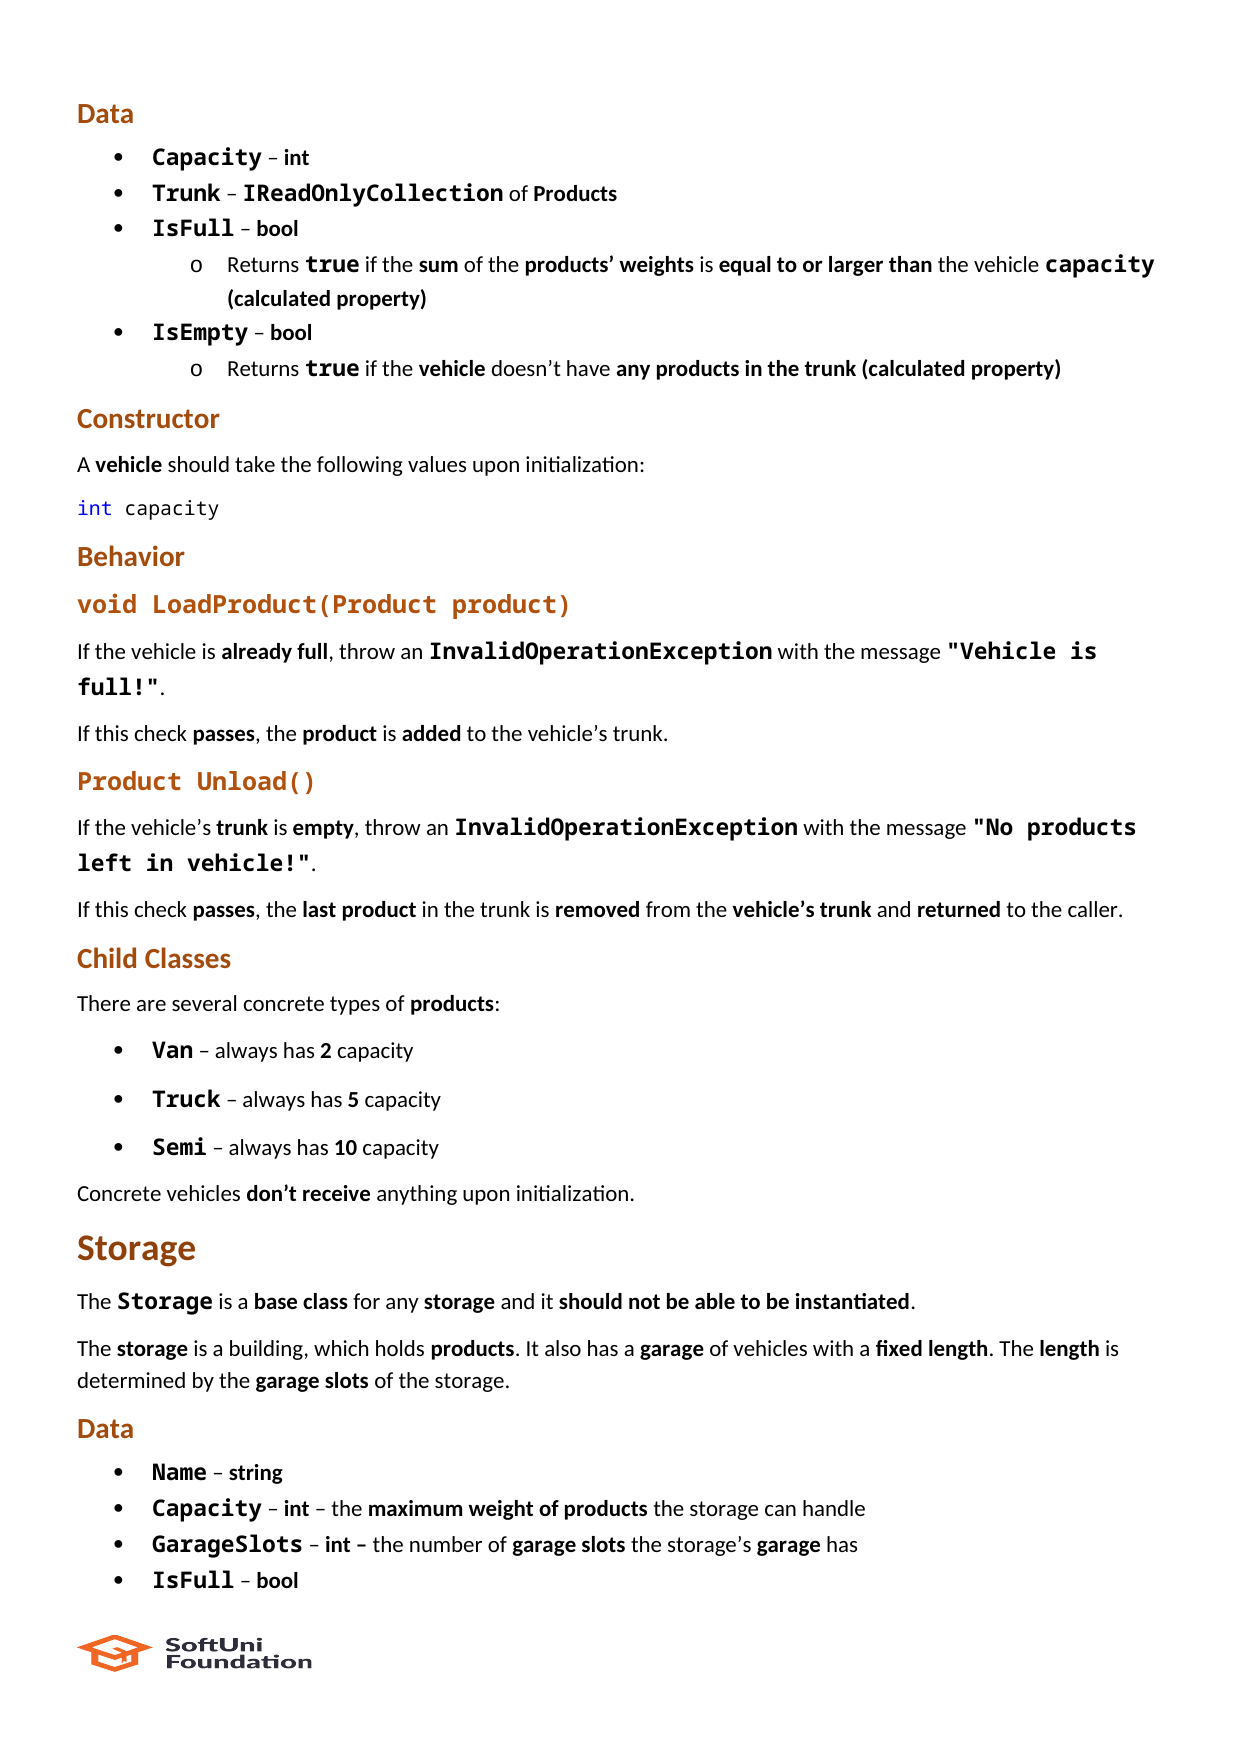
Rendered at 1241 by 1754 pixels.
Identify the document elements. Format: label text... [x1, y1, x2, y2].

list Trunk – IReadOnlyCollection of Products [114, 176, 1163, 208]
subtitle Behavior [77, 538, 1163, 573]
list Capacity – int [114, 141, 1163, 172]
list Truck – always has 5 capacity [114, 1083, 1163, 1114]
subtitle Storage [77, 1224, 1163, 1270]
list Van – always has 2 capacity [114, 1034, 1163, 1066]
list Name – string [114, 1456, 1163, 1487]
text There are several concrete types of products: [77, 989, 1163, 1018]
subtitle Child Classes [77, 940, 1163, 976]
list GarageSlots – int – the number of garage slots the storage’s garage has [114, 1528, 1163, 1559]
list Returns true if the vehicle doesn’t have any products in the trunk (calculated property) [189, 352, 1163, 383]
picture [76, 1635, 312, 1672]
subtitle Product Unload() [77, 764, 1163, 798]
text If this check passes, the product is added to the vehicle’s trunk. [77, 719, 1163, 747]
subtitle Data [77, 1411, 1163, 1446]
text If the vehicle’s trunk is empty, throw an InvalidOperationException with the message "No products left in vehicle!". [77, 811, 1163, 878]
list IsFull – bool [114, 212, 1163, 244]
subtitle Data [77, 95, 1163, 131]
subtitle void LoadProduct(Product product) [77, 587, 1163, 621]
text Concrete vehicles don’t receive anything upon initialization. [77, 1179, 1163, 1208]
subtitle Constructor [77, 401, 1163, 436]
text A vehicle should take the following values upon initialization: [77, 450, 1163, 478]
list IsEmpty – bool [114, 316, 1163, 347]
text If this check passes, the last product in the trunk is removed from the vehicle’s trunk and returned to the caller. [77, 896, 1163, 924]
list Semi – always has 10 capacity [114, 1131, 1163, 1162]
list Returns true if the sum of the products’ weights is equal to or larger than the vehicle capacity (calculated property) [189, 248, 1163, 312]
text int capacity [77, 494, 1163, 521]
text The storage is a building, which holds products. It also has a garage of vehicles with a fixed length. The length is determined by the garage slots of the storage. [77, 1334, 1163, 1394]
list IsFull – bool [114, 1563, 1163, 1595]
text The Storage is a base class for any storage and it should not be able to be instantiated. [77, 1285, 1163, 1317]
text If the vehicle is already full, throw an InvalidOperationException with the message "Vehicle is full!". [77, 635, 1163, 702]
list Capacity – int – the maximum weight of products the storage can handle [114, 1492, 1163, 1523]
